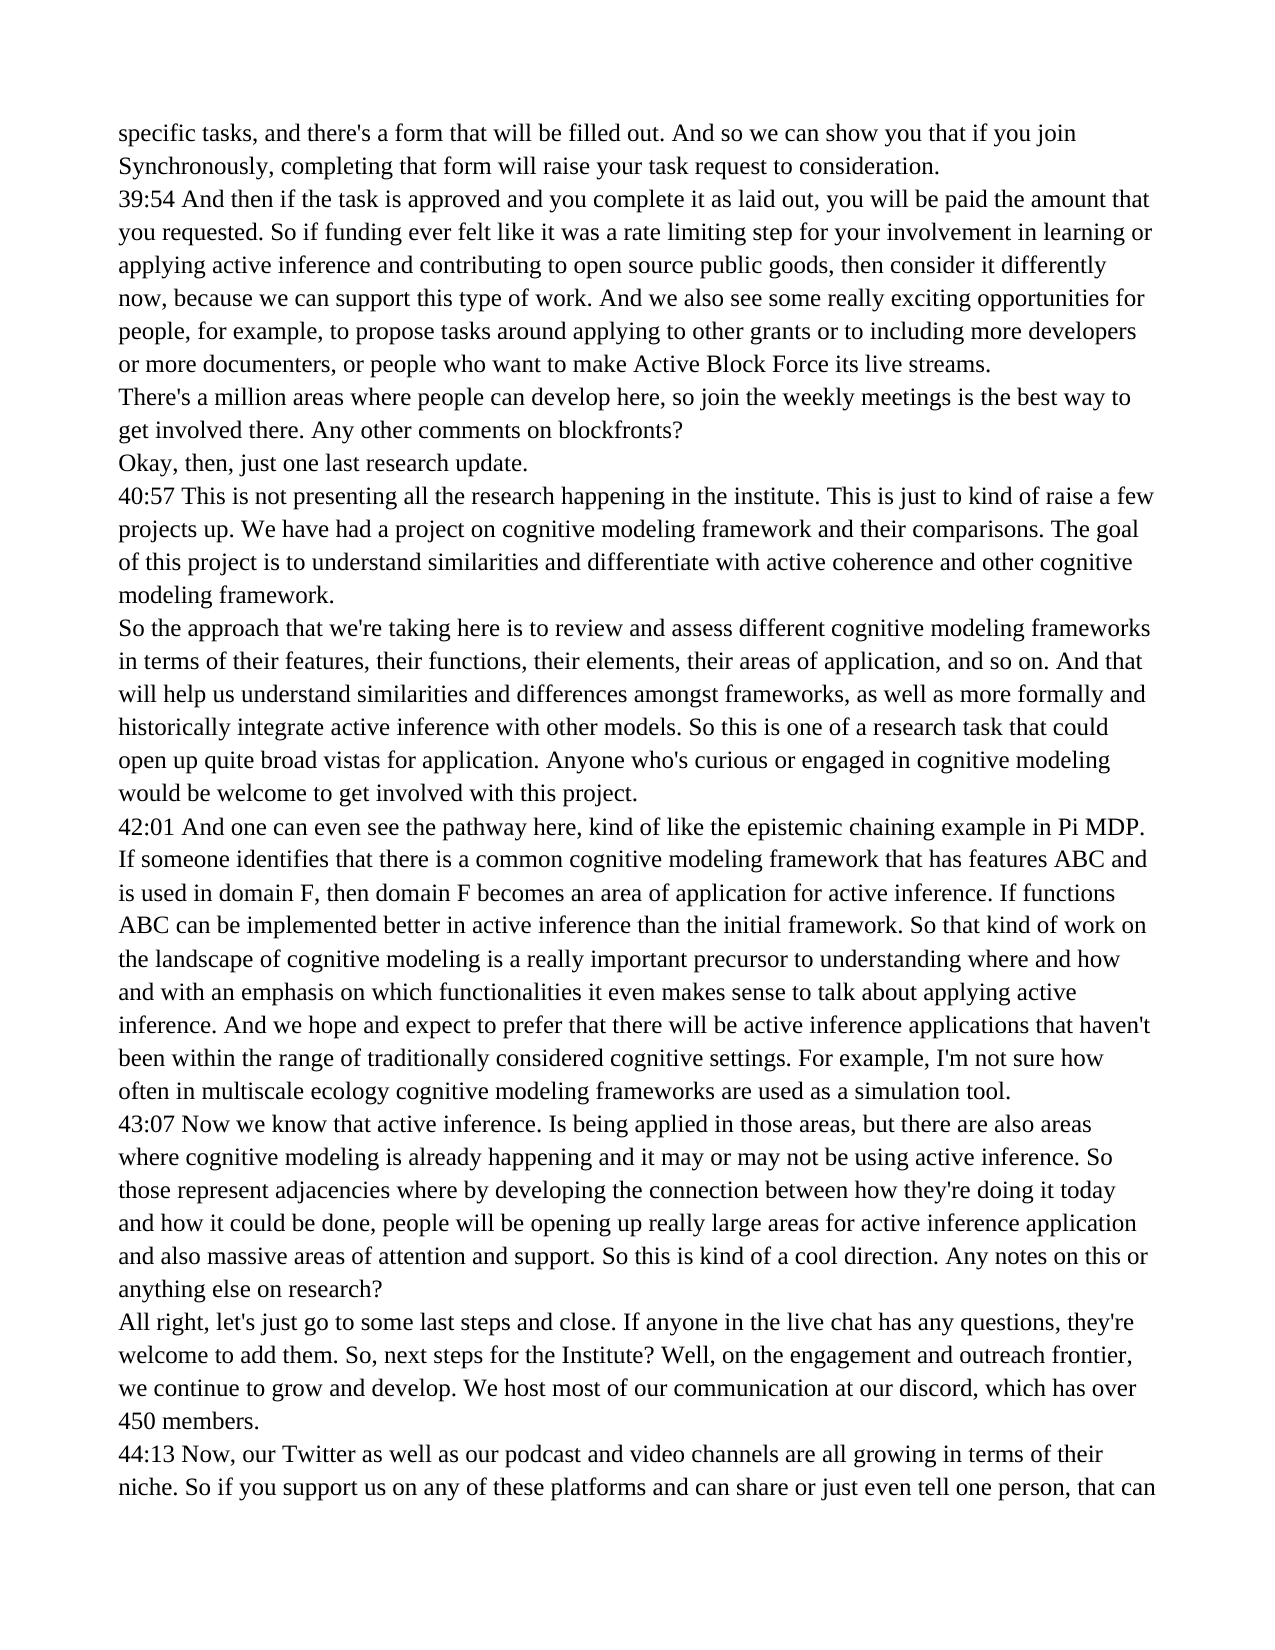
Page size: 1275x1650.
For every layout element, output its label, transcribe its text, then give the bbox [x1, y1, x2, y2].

text So the approach that we're taking here is to review and assess different cognitive modeling frameworks in terms of their features, their functions, their elements, their areas of application, and so on. And that will help us understand similarities and differences amongst frameworks, as well as more formally and historically integrate active inference with other models. So this is one of a research task that could open up quite broad vistas for application. Anyone who's curious or engaged in cognitive modeling would be welcome to get involved with this project. [118, 613, 1157, 807]
text specific tasks, and there's a form that will be filled out. And so we can show you that if you join Synchronously, completing that form will raise your task request to consideration. [118, 118, 1157, 180]
text All right, let's just go to some last steps and close. If anyone in the live chat has any questions, they're welcome to add them. So, next steps for the Institute? Well, on the engagement and outreach frontier, we continue to grow and develop. We host most of our communication at our discord, which has over 450 members. [118, 1307, 1157, 1435]
text 44:13 Now, our Twitter as well as our podcast and video channels are all growing in terms of their niche. So if you support us on any of these platforms and can share or just even tell one person, that can [118, 1439, 1157, 1501]
text Okay, then, just one last research update. [118, 448, 1157, 477]
text 43:07 Now we know that active inference. Is being applied in those areas, but there are also areas where cognitive modeling is already happening and it may or may not be using active inference. So those represent adjacencies where by developing the connection between how they're doing it today and how it could be done, people will be opening up really large areas for active inference application and also massive areas of attention and support. So this is kind of a cool direction. Any notes on this or anything else on research? [118, 1109, 1157, 1303]
text 40:57 This is not presenting all the research happening in the institute. This is just to kind of raise a few projects up. We have had a project on cognitive modeling framework and their comparisons. The goal of this project is to understand similarities and differentiate with active coherence and other cognitive modeling framework. [118, 481, 1157, 609]
text 39:54 And then if the task is approved and you complete it as laid out, you will be paid the amount that you requested. So if funding ever felt like it was a rate limiting step for your involvement in learning or applying active inference and contributing to open source public goods, then consider it differently now, because we can support this type of work. And we also see some really exciting opportunities for people, for example, to propose tasks around applying to other grants or to including more developers or more documenters, or people who want to make Active Block Force its live streams. [118, 184, 1157, 378]
text There's a million areas where people can develop here, so join the weekly meetings is the best way to get involved there. Any other comments on blockfronts? [118, 382, 1157, 444]
text If someone identifies that there is a common cognitive modeling framework that has features ABC and is used in domain F, then domain F becomes an area of application for active inference. If functions ABC can be implemented better in active inference than the initial framework. So that kind of work on the landscape of cognitive modeling is a really important precursor to understanding where and how and with an emphasis on which functionalities it even makes sense to talk about applying active inference. And we hope and expect to prefer that there will be active inference applications that haven't been within the range of traditionally considered cognitive settings. For example, I'm not sure how often in multiscale ecology cognitive modeling frameworks are used as a simulation tool. [118, 844, 1157, 1104]
text 42:01 And one can even see the pathway here, kind of like the epistemic chaining example in Pi MDP. [118, 812, 1157, 840]
